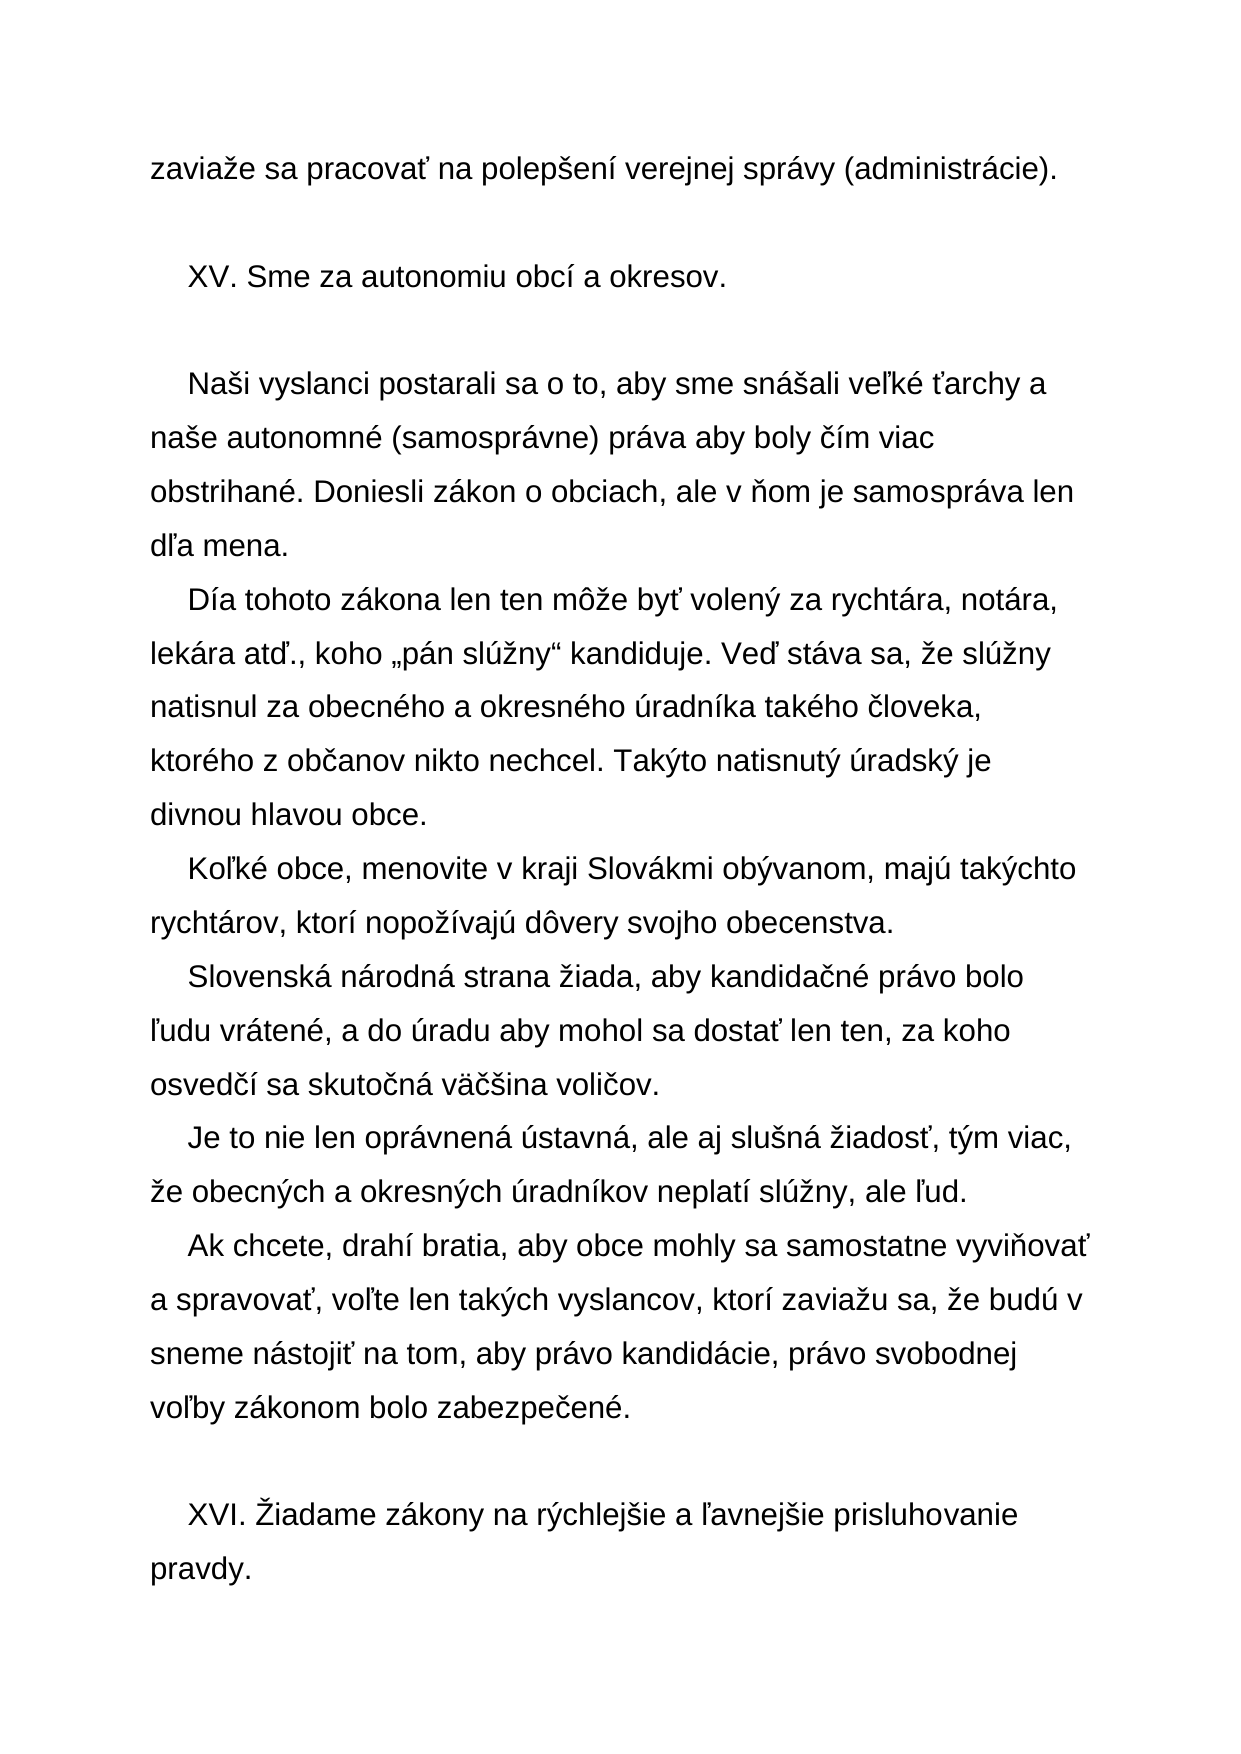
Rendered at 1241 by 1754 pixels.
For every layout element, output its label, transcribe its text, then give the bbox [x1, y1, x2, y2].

text XV. Sme za autonomiu obcí a okresov. [150, 258, 1091, 294]
text Je to nie len oprávnená ústavná, ale aj slušná žiadosť, tým viac, že obecných a okresných úradníkov neplatí slúžny, ale ľud. [150, 1119, 1091, 1209]
text zaviaže sa pracovať na polepšení verejnej správy (admi­nistrácie). [150, 150, 1091, 186]
text Día tohoto zákona len ten môže byť volený za rychtára, notára, lekára atď., koho „pán slúžny“ kandiduje. Veď stáva sa, že slúžny natisnul za obecného a okresného úradníka ta­kého človeka, ktorého z občanov nikto nechcel. Takýto natisnutý úradský je divnou hlavou obce. [150, 581, 1091, 832]
text Koľké obce, menovite v kraji Slovákmi obývanom, majú takýchto rychtárov, ktorí nopožívajú dôvery svojho obecenstva. [150, 850, 1091, 940]
text Naši vyslanci postarali sa o to, aby sme snášali veľké ťarchy a naše autonomné (samosprávne) práva aby boly čím viac obstrihané. Doniesli zákon o obciach, ale v ňom je samo­správa len dľa mena. [150, 365, 1091, 563]
text Ak chcete, drahí bratia, aby obce mohly sa samostatne vyviňovať a spravovať, voľte len takých vyslancov, ktorí za­viažu sa, že budú v sneme nástojiť na tom, aby právo kandidácie, právo svobodnej voľby zákonom bolo zabezpečené. [150, 1227, 1091, 1424]
text XVI. Žiadame zákony na rýchlejšie a ľavnejšie prisluho­vanie pravdy. [150, 1496, 1091, 1586]
text Slovenská národná strana žiada, aby kandidačné právo bolo ľudu vrátené, a do úradu aby mohol sa dostať len ten, za koho osvedčí sa skutočná väčšina voličov. [150, 958, 1091, 1101]
